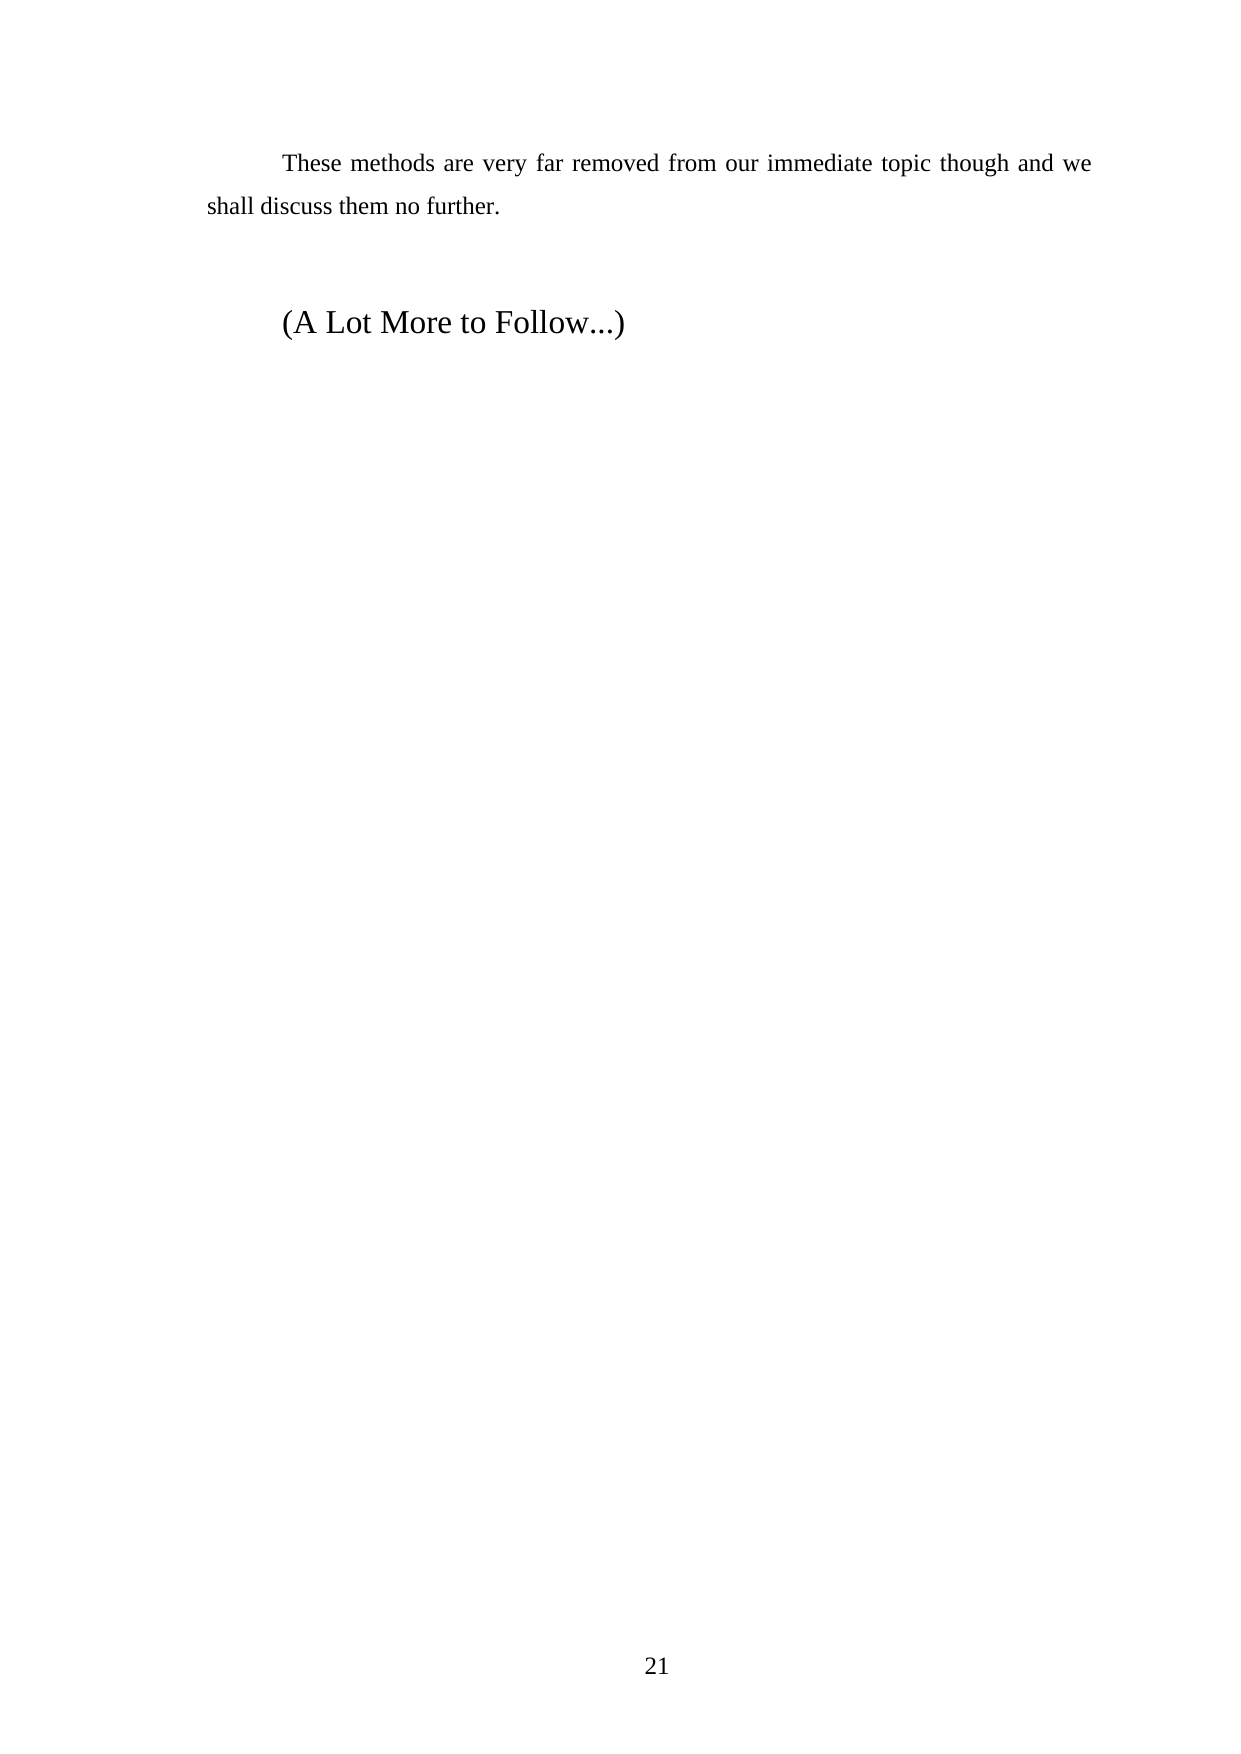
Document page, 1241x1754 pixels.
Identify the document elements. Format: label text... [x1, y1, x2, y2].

text These methods are very far removed from our immediate topic though and we shall discuss them no further. [207, 148, 1092, 219]
text (A Lot More to Follow...) [207, 302, 1092, 340]
